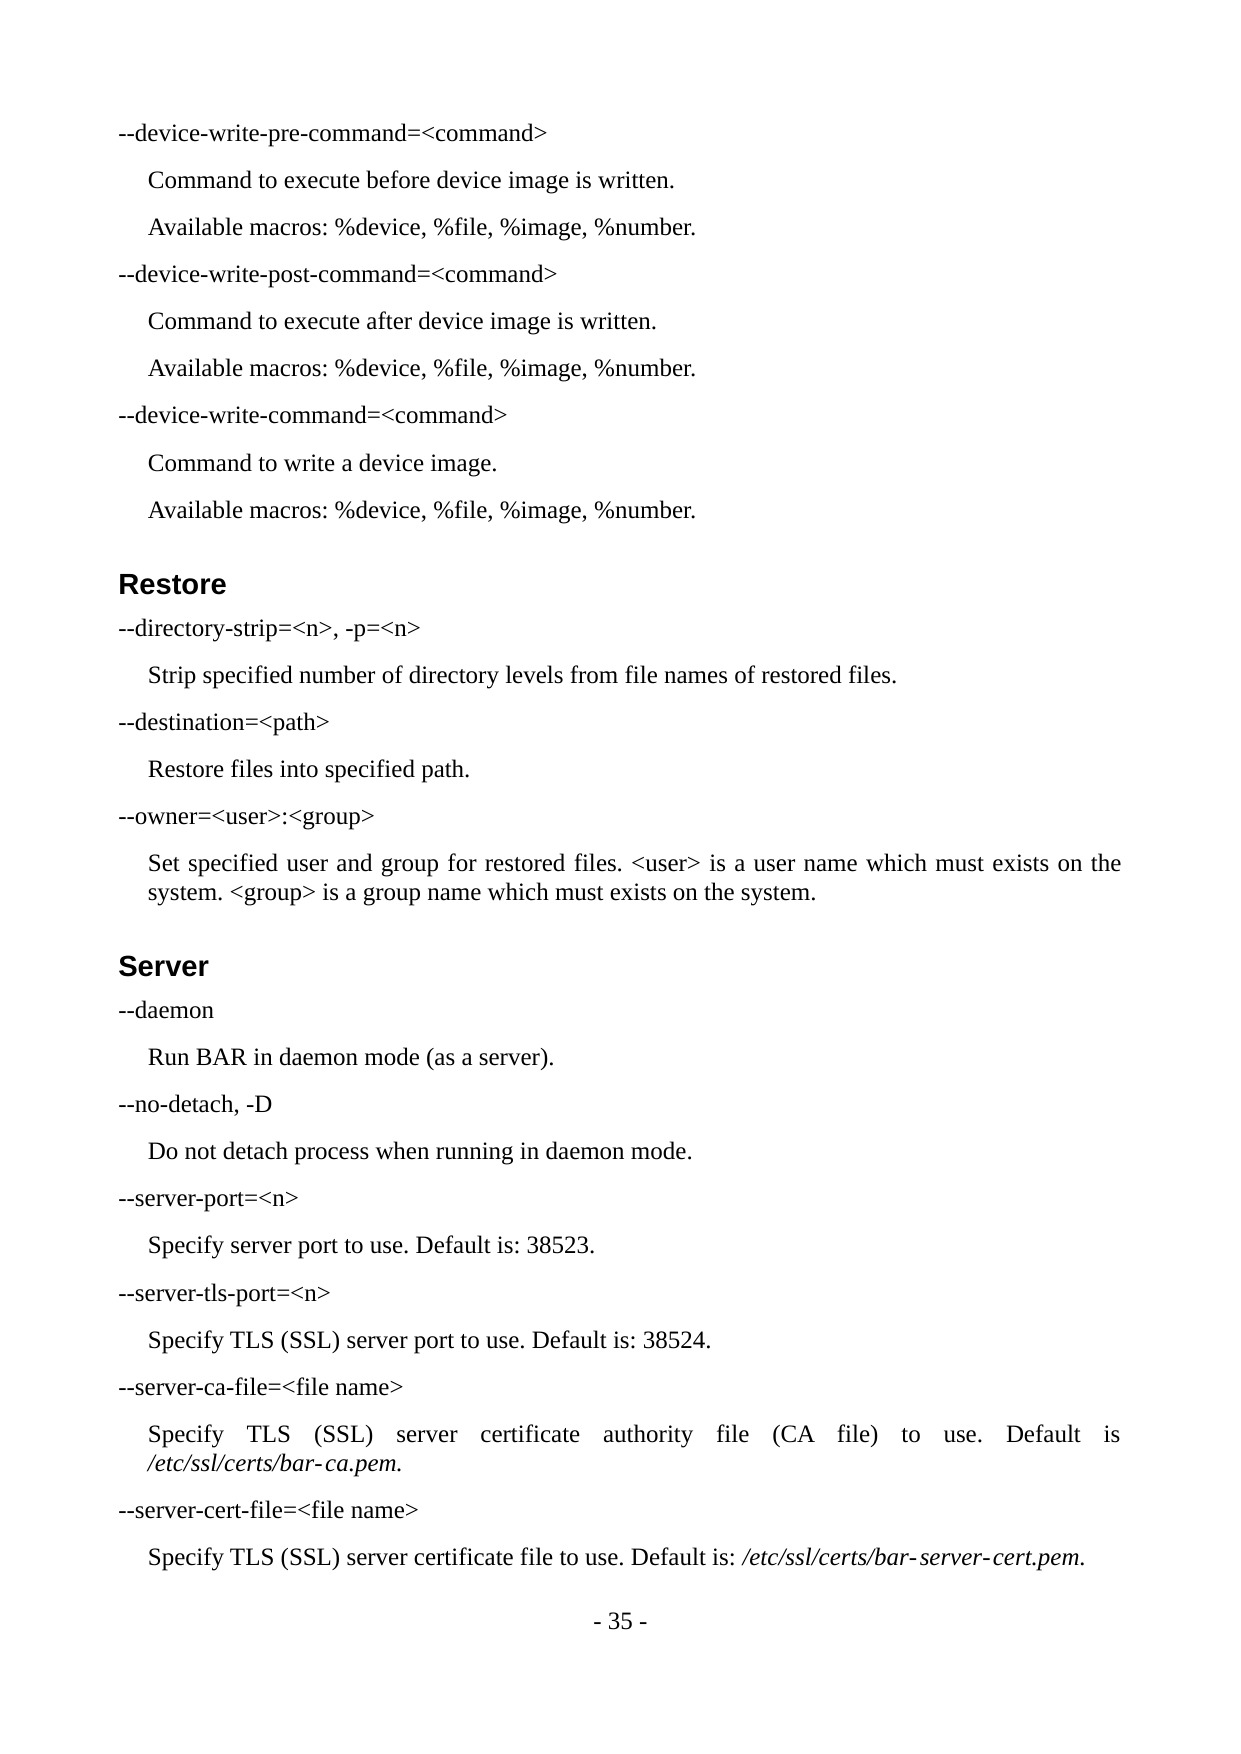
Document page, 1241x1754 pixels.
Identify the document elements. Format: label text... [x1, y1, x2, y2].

title --device-write-pre-command=<command> [118, 118, 1122, 147]
text Available macros: %device, %file, %image, %number. [148, 353, 1122, 382]
text Specify TLS (SSL) server certificate authority file (CA file) to use. Default is /etc/ssl/certs/bar‑ca.pem. [148, 1419, 1122, 1476]
title --directory-strip=<n>, -p=<n> [118, 613, 1122, 642]
text Available macros: %device, %file, %image, %number. [148, 212, 1122, 241]
title --owner=<user>:<group> [118, 801, 1122, 830]
text Run BAR in daemon mode (as a server). [148, 1042, 1122, 1071]
text Specify TLS (SSL) server port to use. Default is: 38524. [148, 1325, 1122, 1353]
text Do not detach process when running in daemon mode. [148, 1136, 1122, 1165]
text Specify server port to use. Default is: 38523. [148, 1231, 1122, 1259]
title --device-write-command=<command> [118, 401, 1122, 429]
title --daemon [118, 995, 1122, 1024]
title --server-ca-file=<file name> [118, 1372, 1122, 1401]
subtitle Restore [118, 567, 1122, 600]
text Restore files into specified path. [148, 754, 1122, 783]
text Specify TLS (SSL) server certificate file to use. Default is: /etc/ssl/certs/bar‑server‑cert.pem. [148, 1542, 1122, 1571]
title --device-write-post-command=<command> [118, 259, 1122, 288]
text Set specified user and group for restored files. <user> is a user name which must exists on the system. <group> is a group name which must exists on the system. [148, 848, 1122, 906]
text Command to write a device image. [148, 448, 1122, 476]
title --server-tls-port=<n> [118, 1278, 1122, 1306]
title --destination=<path> [118, 707, 1122, 736]
text Strip specified number of directory levels from file names of restored files. [148, 660, 1122, 689]
text Command to execute before device image is written. [148, 165, 1122, 194]
title --server-cert-file=<file name> [118, 1495, 1122, 1523]
text Command to execute after device image is written. [148, 306, 1122, 335]
subtitle Server [118, 949, 1122, 983]
title --no-detach, -D [118, 1089, 1122, 1118]
title --server-port=<n> [118, 1183, 1122, 1212]
text Available macros: %device, %file, %image, %number. [148, 495, 1122, 523]
